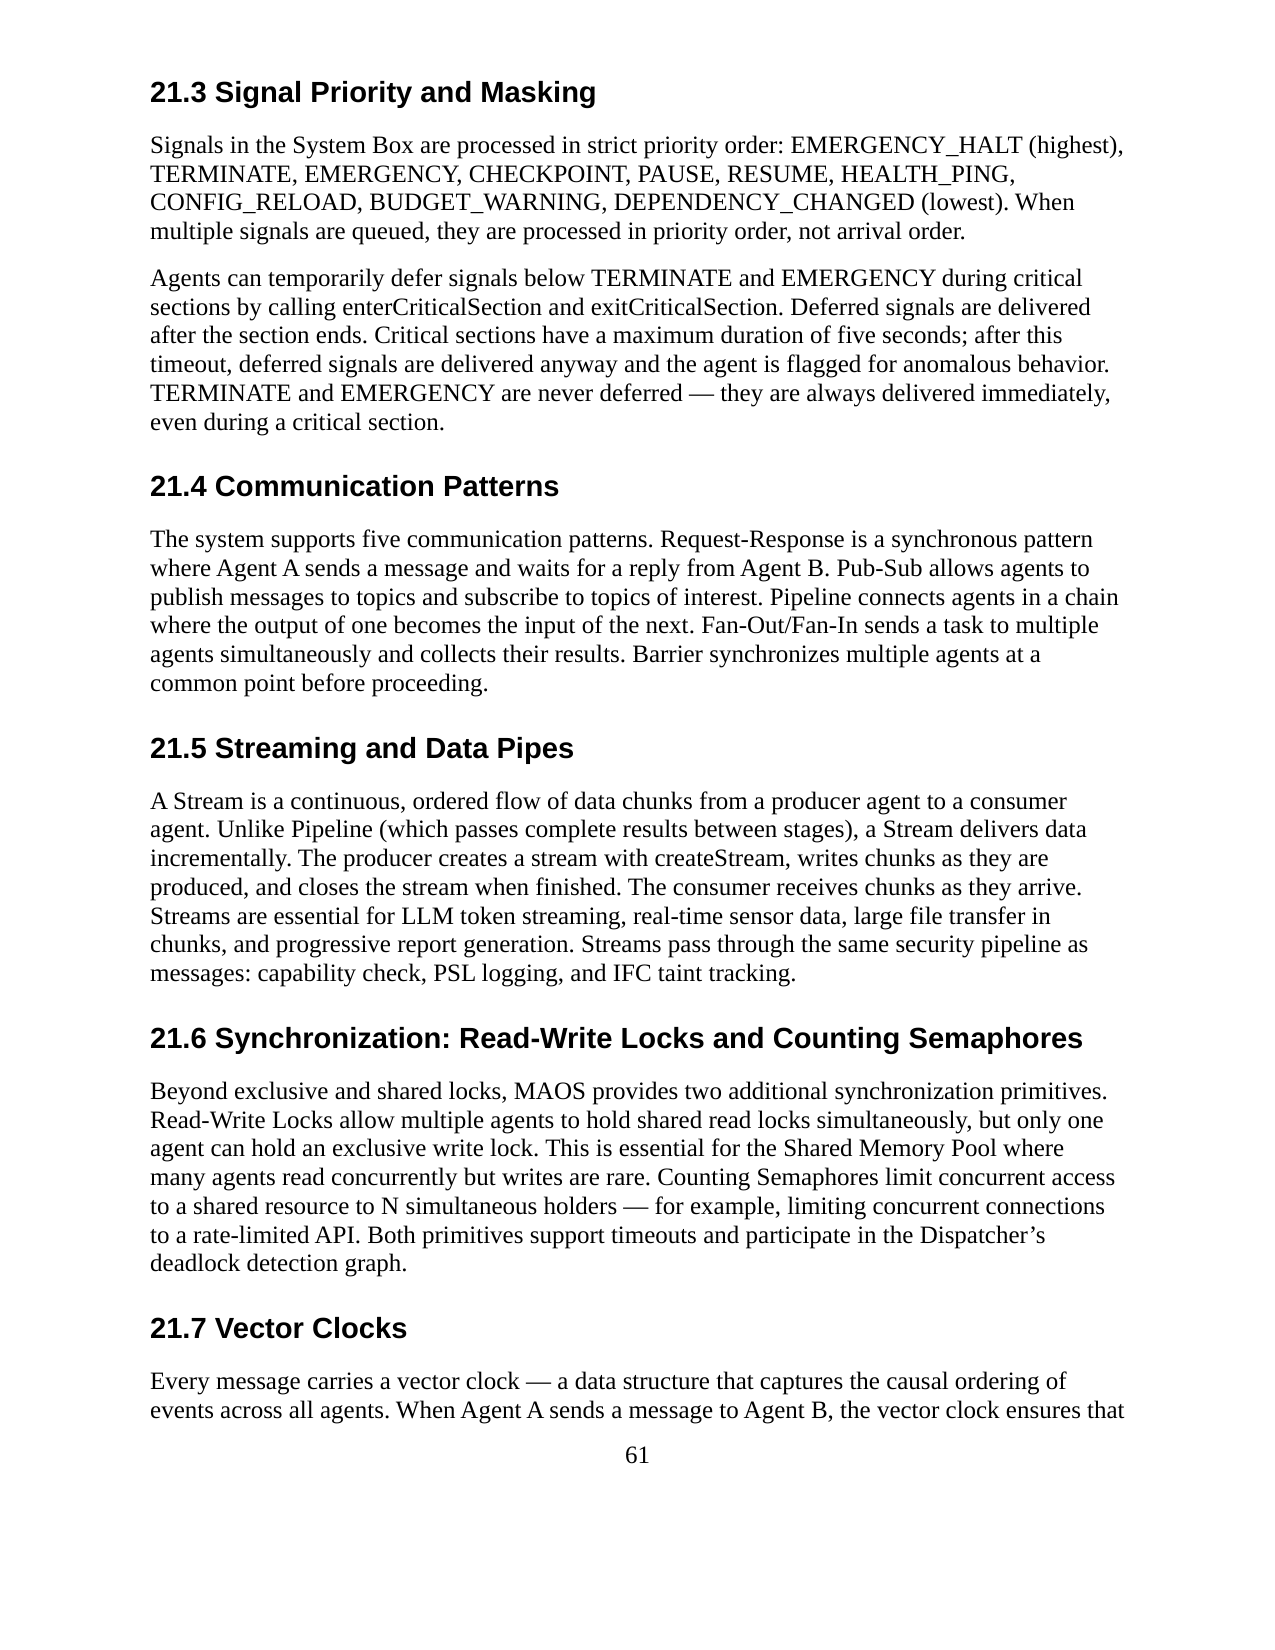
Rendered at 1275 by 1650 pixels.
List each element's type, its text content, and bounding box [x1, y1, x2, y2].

text A Stream is a continuous, ordered flow of data chunks from a producer agent to a consumer agent. Unlike Pipeline (which passes complete results between stages), a Stream delivers data incrementally. The producer creates a stream with createStream, writes chunks as they are produced, and closes the stream when finished. The consumer receives chunks as they arrive. Streams are essential for LLM token streaming, real-time sensor data, large file transfer in chunks, and progressive report generation. Streams pass through the same security pipeline as messages: capability check, PSL logging, and IFC taint tracking. [150, 786, 1125, 987]
subtitle 21.3 Signal Priority and Masking [150, 75, 1125, 108]
subtitle 21.6 Synchronization: Read-Write Locks and Counting Semaphores [150, 1021, 1125, 1054]
text Agents can temporarily defer signals below TERMINATE and EMERGENCY during critical sections by calling enterCriticalSection and exitCriticalSection. Deferred signals are delivered after the section ends. Critical sections have a maximum duration of five seconds; after this timeout, deferred signals are delivered anyway and the agent is flagged for anomalous behavior. TERMINATE and EMERGENCY are never deferred — they are always delivered immediately, even during a critical section. [150, 263, 1125, 435]
subtitle 21.4 Communication Patterns [150, 469, 1125, 503]
subtitle 21.7 Vector Clocks [150, 1311, 1125, 1345]
text Every message carries a vector clock — a data structure that captures the causal ordering of events across all agents. When Agent A sends a message to Agent B, the vector clock ensures that [150, 1366, 1125, 1424]
text Signals in the System Box are processed in strict priority order: EMERGENCY_HALT (highest), TERMINATE, EMERGENCY, CHECKPOINT, PAUSE, RESUME, HEALTH_PING, CONFIG_RELOAD, BUDGET_WARNING, DEPENDENCY_CHANGED (lowest). When multiple signals are queued, they are processed in priority order, not arrival order. [150, 130, 1125, 245]
text The system supports five communication patterns. Request-Response is a synchronous pattern where Agent A sends a message and waits for a reply from Agent B. Pub-Sub allows agents to publish messages to topics and subscribe to topics of interest. Pipeline connects agents in a chain where the output of one becomes the input of the next. Fan-Out/Fan-In sends a task to multiple agents simultaneously and collects their results. Barrier synchronizes multiple agents at a common point before proceeding. [150, 524, 1125, 697]
subtitle 21.5 Streaming and Data Pipes [150, 731, 1125, 764]
text Beyond exclusive and shared locks, MAOS provides two additional synchronization primitives. Read-Write Locks allow multiple agents to hold shared read locks simultaneously, but only one agent can hold an exclusive write lock. This is essential for the Shared Memory Pool where many agents read concurrently but writes are rare. Counting Semaphores limit concurrent access to a shared resource to N simultaneous holders — for example, limiting concurrent connections to a rate-limited API. Both primitives support timeouts and participate in the Dispatcher’s deadlock detection graph. [150, 1076, 1125, 1277]
